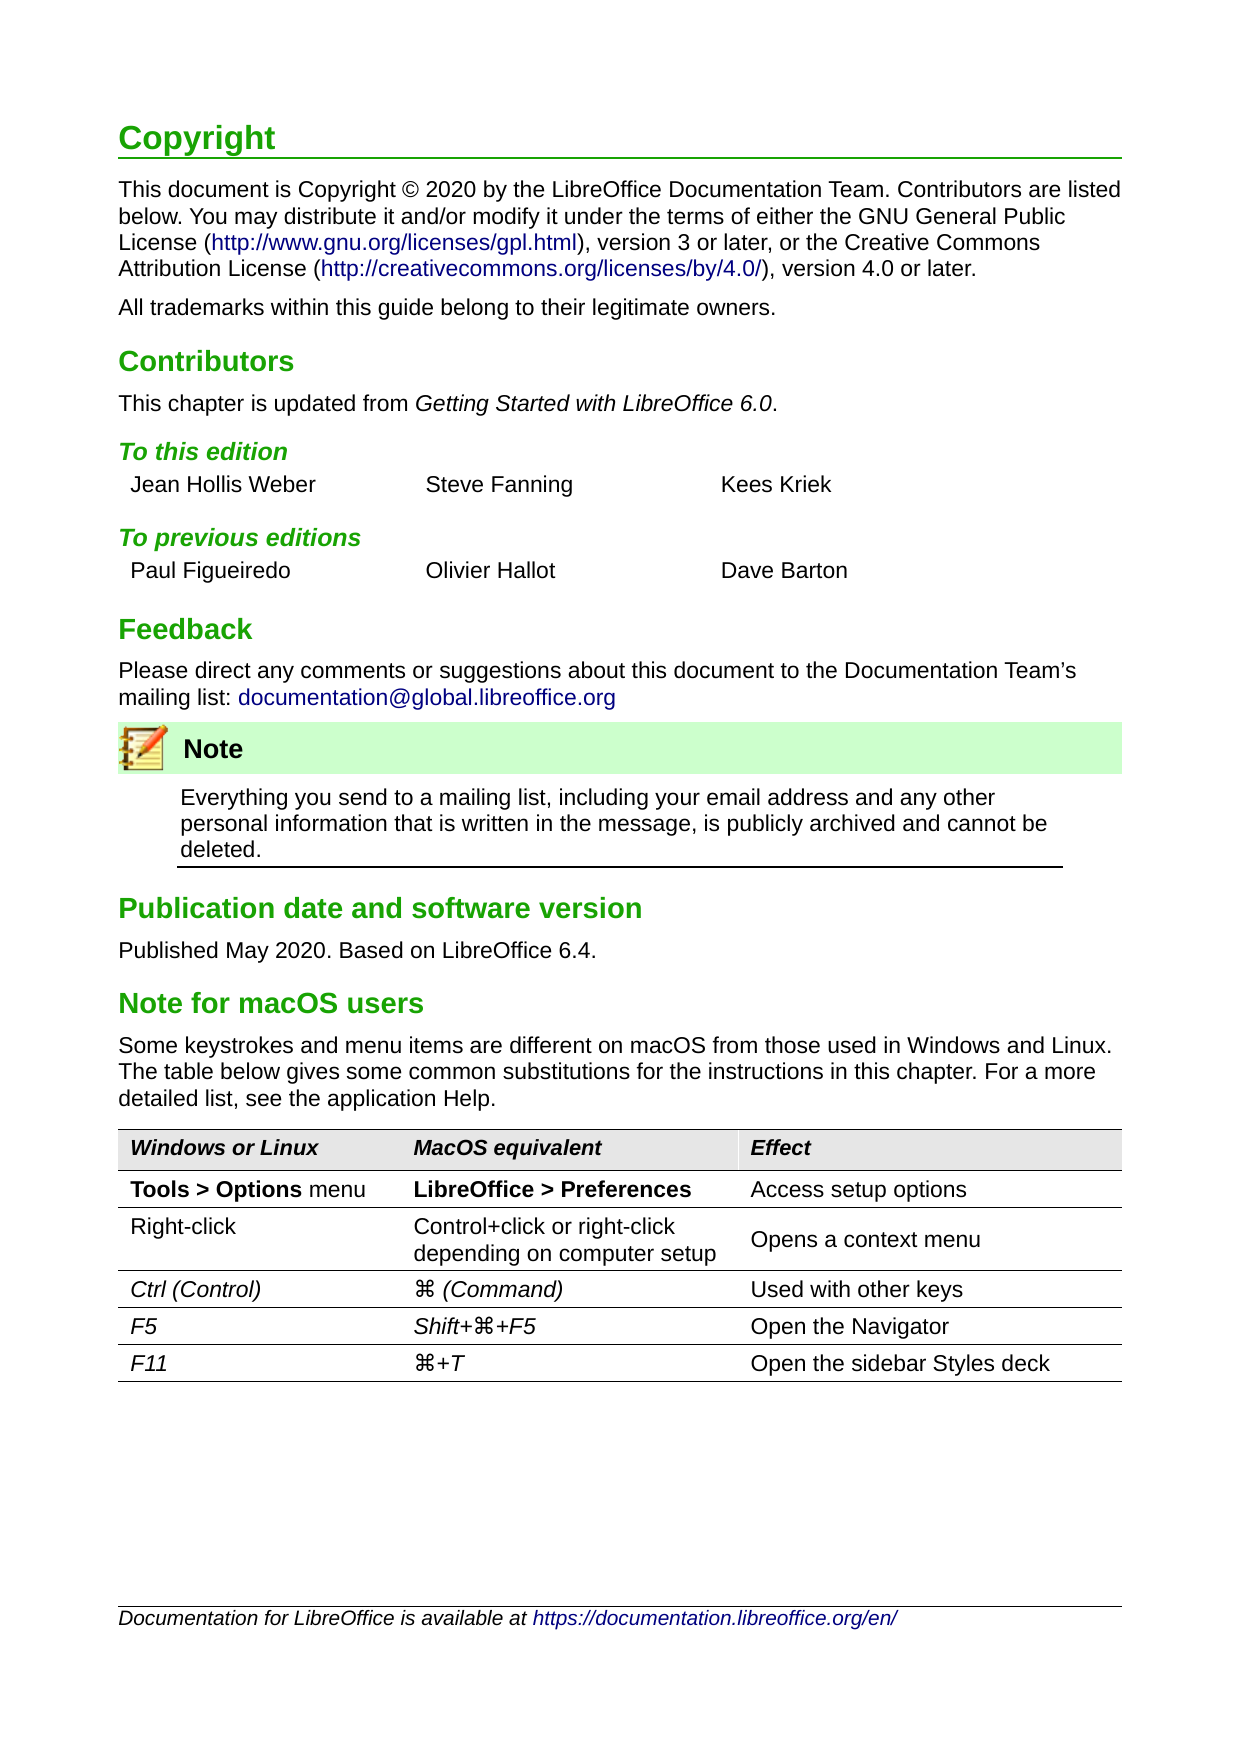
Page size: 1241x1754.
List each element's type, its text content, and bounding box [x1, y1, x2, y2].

table_header Effect [739, 1130, 1122, 1170]
text All trademarks within this guide belong to their legitimate owners. [118, 294, 1122, 321]
table_cell ⌘+T [401, 1345, 738, 1381]
subtitle To this edition [118, 437, 1122, 465]
table_cell LibreOffice > Preferences [401, 1171, 738, 1207]
table_cell F11 [118, 1345, 401, 1381]
table_cell Tools > Options menu [118, 1171, 401, 1207]
table_cell Open the Navigator [739, 1308, 1122, 1344]
subtitle To previous editions [118, 523, 1122, 551]
text Some keystrokes and menu items are different on macOS from those used in Windows and Linux. The table below gives some common substitutions for the instructions in this chapter. For a more detailed list, see the application Help. [118, 1032, 1122, 1111]
table_cell Used with other keys [739, 1271, 1122, 1307]
subtitle Note for macOS users [118, 987, 1122, 1020]
table_header Windows or Linux [118, 1130, 401, 1170]
picture [119, 723, 170, 774]
table_header Dave Barton [709, 558, 1122, 588]
table_cell Ctrl (Control) [118, 1271, 401, 1307]
subtitle Contributors [118, 344, 1122, 378]
table_header Paul Figueiredo [118, 558, 413, 588]
text This chapter is updated from Getting Started with LibreOffice 6.0. [118, 389, 1122, 416]
text Please direct any comments or suggestions about this document to the Documentation Team’s mailing list: documentation@global.libreoffice.org [118, 657, 1122, 710]
subtitle Feedback [118, 612, 1122, 645]
table_header Kees Kriek [709, 471, 1122, 502]
table_cell Right-click [118, 1208, 401, 1270]
table_header MacOS equivalent [401, 1130, 738, 1170]
subtitle Copyright [118, 118, 1122, 157]
table_header Jean Hollis Weber [118, 471, 413, 502]
table_header Olivier Hallot [414, 558, 709, 588]
subtitle Note [118, 722, 1122, 774]
text This document is Copyright © 2020 by the LibreOffice Documentation Team. Contributors are listed below. You may distribute it and/or modify it under the terms of either the GNU General Public License (http://www.gnu.org/licenses/gpl.html), version 3 or later, or the Creative Commons Attribution License (http://creativecommons.org/licenses/by/4.0/), version 4.0 or later. [118, 176, 1122, 282]
table_cell F5 [118, 1308, 401, 1344]
table_cell Control+click or right-click depending on computer setup [401, 1208, 738, 1270]
text Everything you send to a mailing list, including your email address and any other personal information that is written in the message, is publicly archived and cannot be deleted. [177, 780, 1063, 866]
subtitle Publication date and software version [118, 891, 1122, 925]
table_cell Shift+⌘+F5 [401, 1308, 738, 1344]
table_cell Access setup options [739, 1171, 1122, 1207]
table_cell Open the sidebar Styles deck [739, 1345, 1122, 1381]
table_cell Opens a context menu [739, 1208, 1122, 1270]
text Published May 2020. Based on LibreOffice 6.4. [118, 937, 1122, 963]
table_header Steve Fanning [414, 471, 709, 502]
table_cell ⌘ (Command) [401, 1271, 738, 1307]
